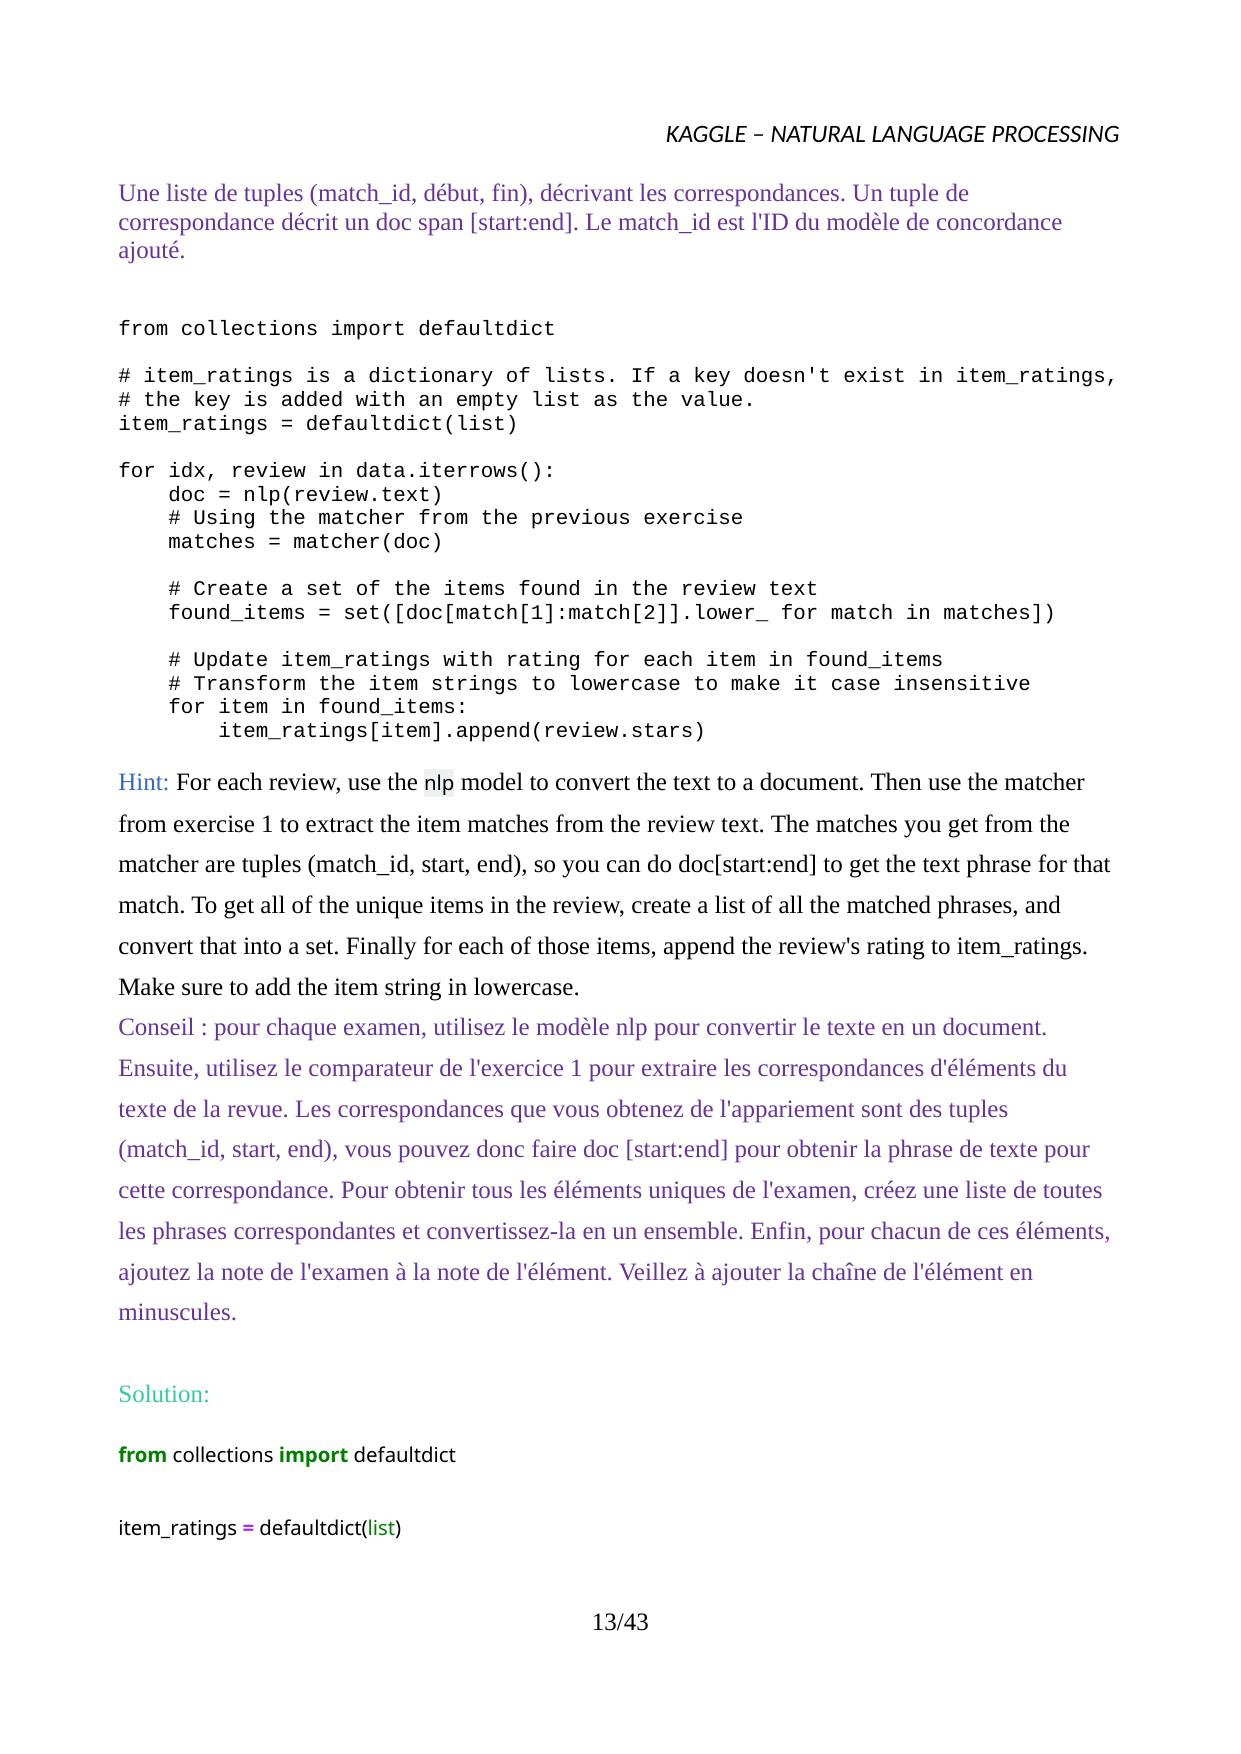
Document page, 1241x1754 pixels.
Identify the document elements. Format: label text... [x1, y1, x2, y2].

text Conseil : pour chaque examen, utilisez le modèle nlp pour convertir le texte en un document. Ensuite, utilisez le comparateur de l'exercice 1 pour extraire les correspondances d'éléments du texte de la revue. Les correspondances que vous obtenez de l'appariement sont des tuples (match_id, start, end), vous pouvez donc faire doc [start:end] pour obtenir la phrase de texte pour cette correspondance. Pour obtenir tous les éléments uniques de l'examen, créez une liste de toutes les phrases correspondantes et convertissez-la en un ensemble. Enfin, pour chacun de ces éléments, ajoutez la note de l'examen à la note de l'élément. Veillez à ajouter la chaîne de l'élément en minuscules. [118, 1012, 1122, 1326]
text # Transform the item strings to lowercase to make it case insensitive [118, 673, 1122, 696]
text from collections import defaultdict [118, 318, 1122, 342]
text Solution: [118, 1379, 1122, 1408]
text Une liste de tuples (match_id, début, fin), décrivant les correspondances. Un tuple de correspondance décrit un doc span [start:end]. Le match_id est l'ID du modèle de concordance ajouté. [118, 178, 1122, 264]
text item_ratings = defaultdict(list) [118, 1514, 1122, 1542]
text found_items = set([doc[match[1]:match[2]].lower_ for match in matches]) [118, 602, 1122, 626]
text # item_ratings is a dictionary of lists. If a key doesn't exist in item_ratings, [118, 365, 1122, 389]
text from collections import defaultdict [118, 1441, 1122, 1469]
text item_ratings = defaultdict(list) [118, 413, 1122, 436]
text # Create a set of the items found in the review text [118, 578, 1122, 602]
text matches = matcher(doc) [118, 531, 1122, 554]
text # the key is added with an empty list as the value. [118, 389, 1122, 413]
text # Using the matcher from the previous exercise [118, 507, 1122, 531]
text doc = nlp(review.text) [118, 484, 1122, 507]
text for idx, review in data.iterrows(): [118, 460, 1122, 484]
text Hint: For each review, use the nlp model to convert the text to a document. Then use the matcher from exercise 1 to extract the item matches from the review text. The matches you get from the matcher are tuples (match_id, start, end), so you can do doc[start:end] to get the text phrase for that match. To get all of the unique items in the review, create a list of all the matched phrases, and convert that into a set. Finally for each of those items, append the review's rating to item_ratings. Make sure to add the item string in lowercase. [118, 767, 1122, 1000]
text item_ratings[item].append(review.stars) [118, 720, 1122, 744]
text for item in found_items: [118, 696, 1122, 720]
text # Update item_ratings with rating for each item in found_items [118, 649, 1122, 673]
